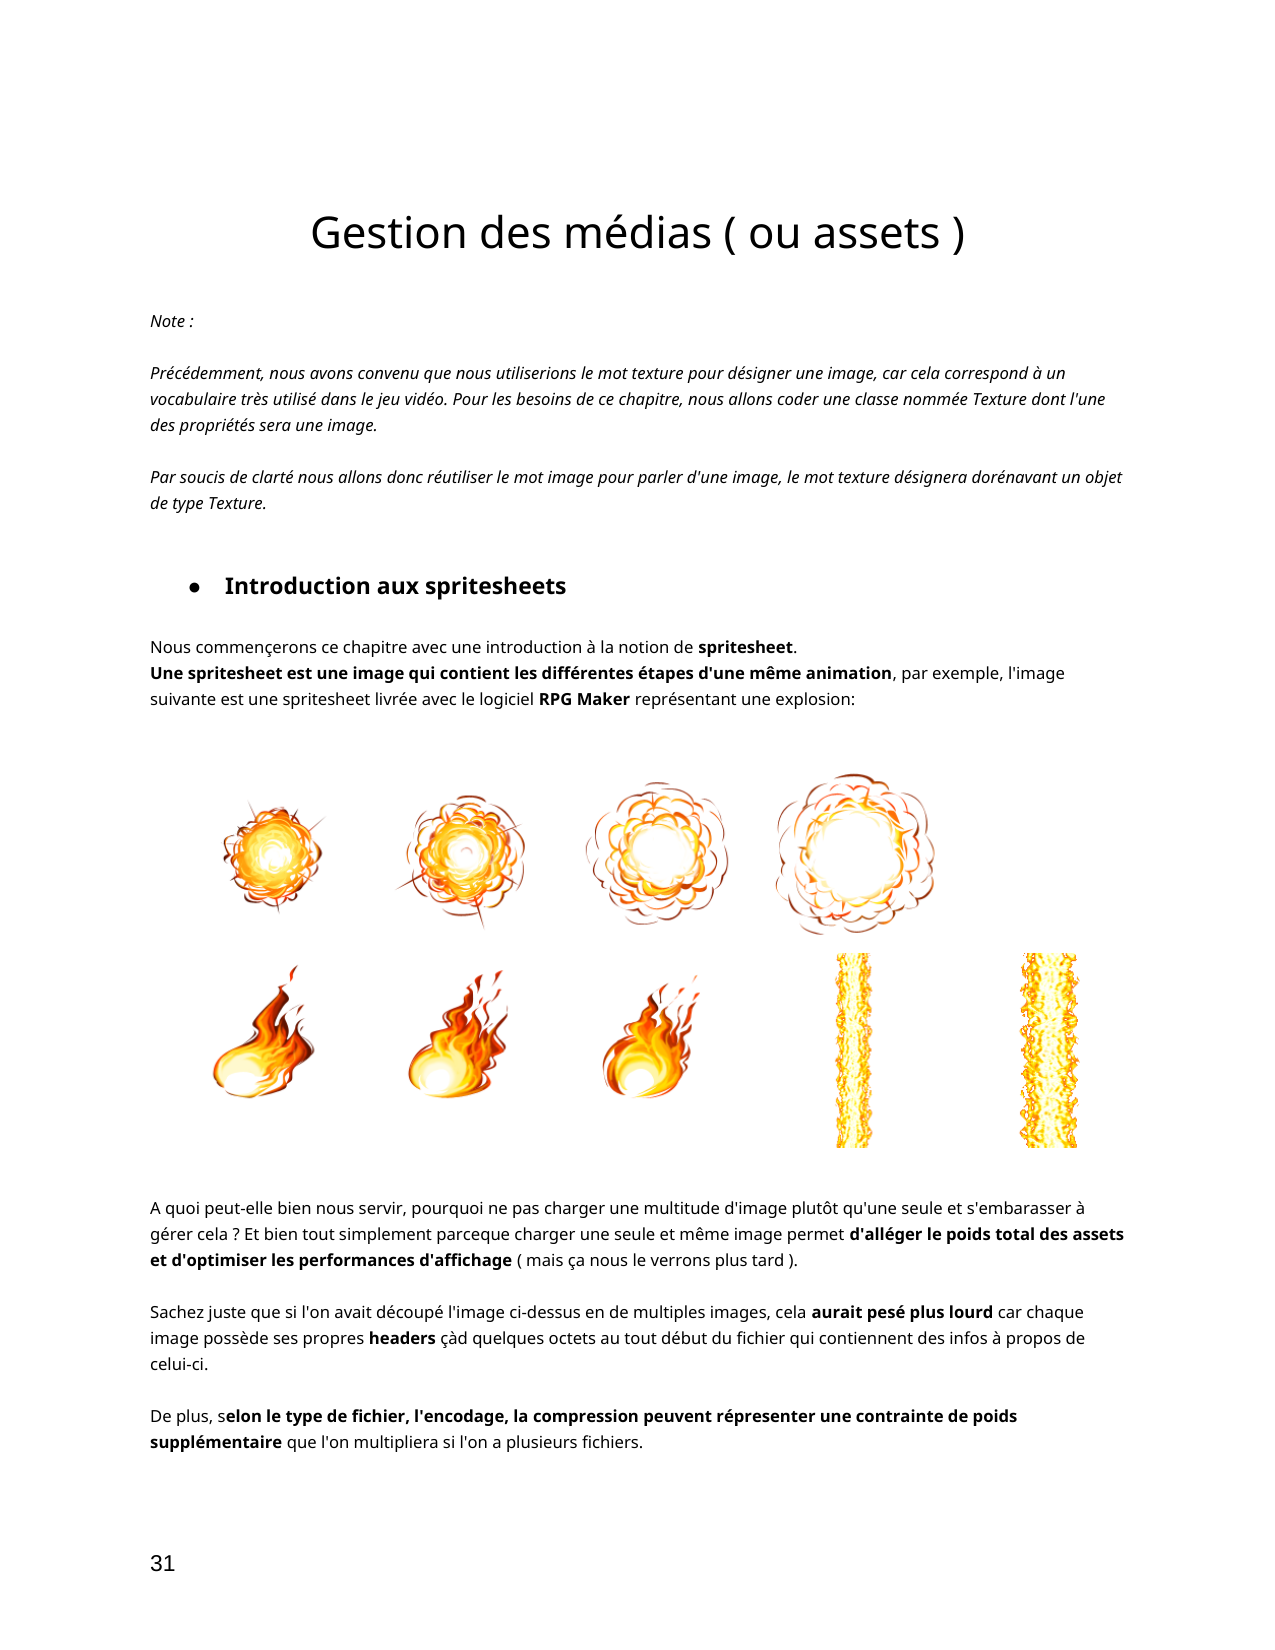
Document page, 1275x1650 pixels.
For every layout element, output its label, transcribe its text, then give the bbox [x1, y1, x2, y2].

text A quoi peut-elle bien nous servir, pourquoi ne pas charger une multitude d'image plutôt qu'une seule et s'embarasser à gérer cela ? Et bien tout simplement parceque charger une seule et même image permet d'alléger le poids total des assets et d'optimiser les performances d'affichage ( mais ça nous le verrons plus tard ). [150, 1196, 1125, 1271]
picture [168, 758, 1144, 1148]
text Note : [150, 310, 1125, 332]
text Précédemment, nous avons convenu que nous utiliserions le mot texture pour désigner une image, car cela correspond à un vocabulaire très utilisé dans le jeu vidéo. Pour les besoins de ce chapitre, nous allons coder une classe nommée Texture dont l'une des propriétés sera une image. [150, 362, 1125, 437]
text Une spritesheet est une image qui contient les différentes étapes d'une même animation, par exemple, l'image suivante est une spritesheet livrée avec le logiciel RPG Maker représentant une explosion: [150, 661, 1125, 710]
text Sachez juste que si l'on avait découpé l'image ci-dessus en de multiples images, cela aurait pesé plus lourd car chaque image possède ses propres headers çàd quelques octets au tout début du fichier qui contiennent des infos à propos de celui-ci. [150, 1301, 1125, 1375]
title Gestion des médias ( ou assets ) [150, 202, 1125, 262]
text Nous commençerons ce chapitre avec une introduction à la notion de spritesheet. [150, 635, 1125, 658]
text De plus, selon le type de fichier, l'encodage, la compression peuvent répresenter une contrainte de poids supplémentaire que l'on multipliera si l'on a plusieurs fichiers. [150, 1405, 1125, 1453]
text Par soucis de clarté nous allons donc réutiliser le mot image pour parler d'une image, le mot texture désignera dorénavant un objet de type Texture. [150, 466, 1125, 515]
list Introduction aux spritesheets [187, 570, 1125, 601]
